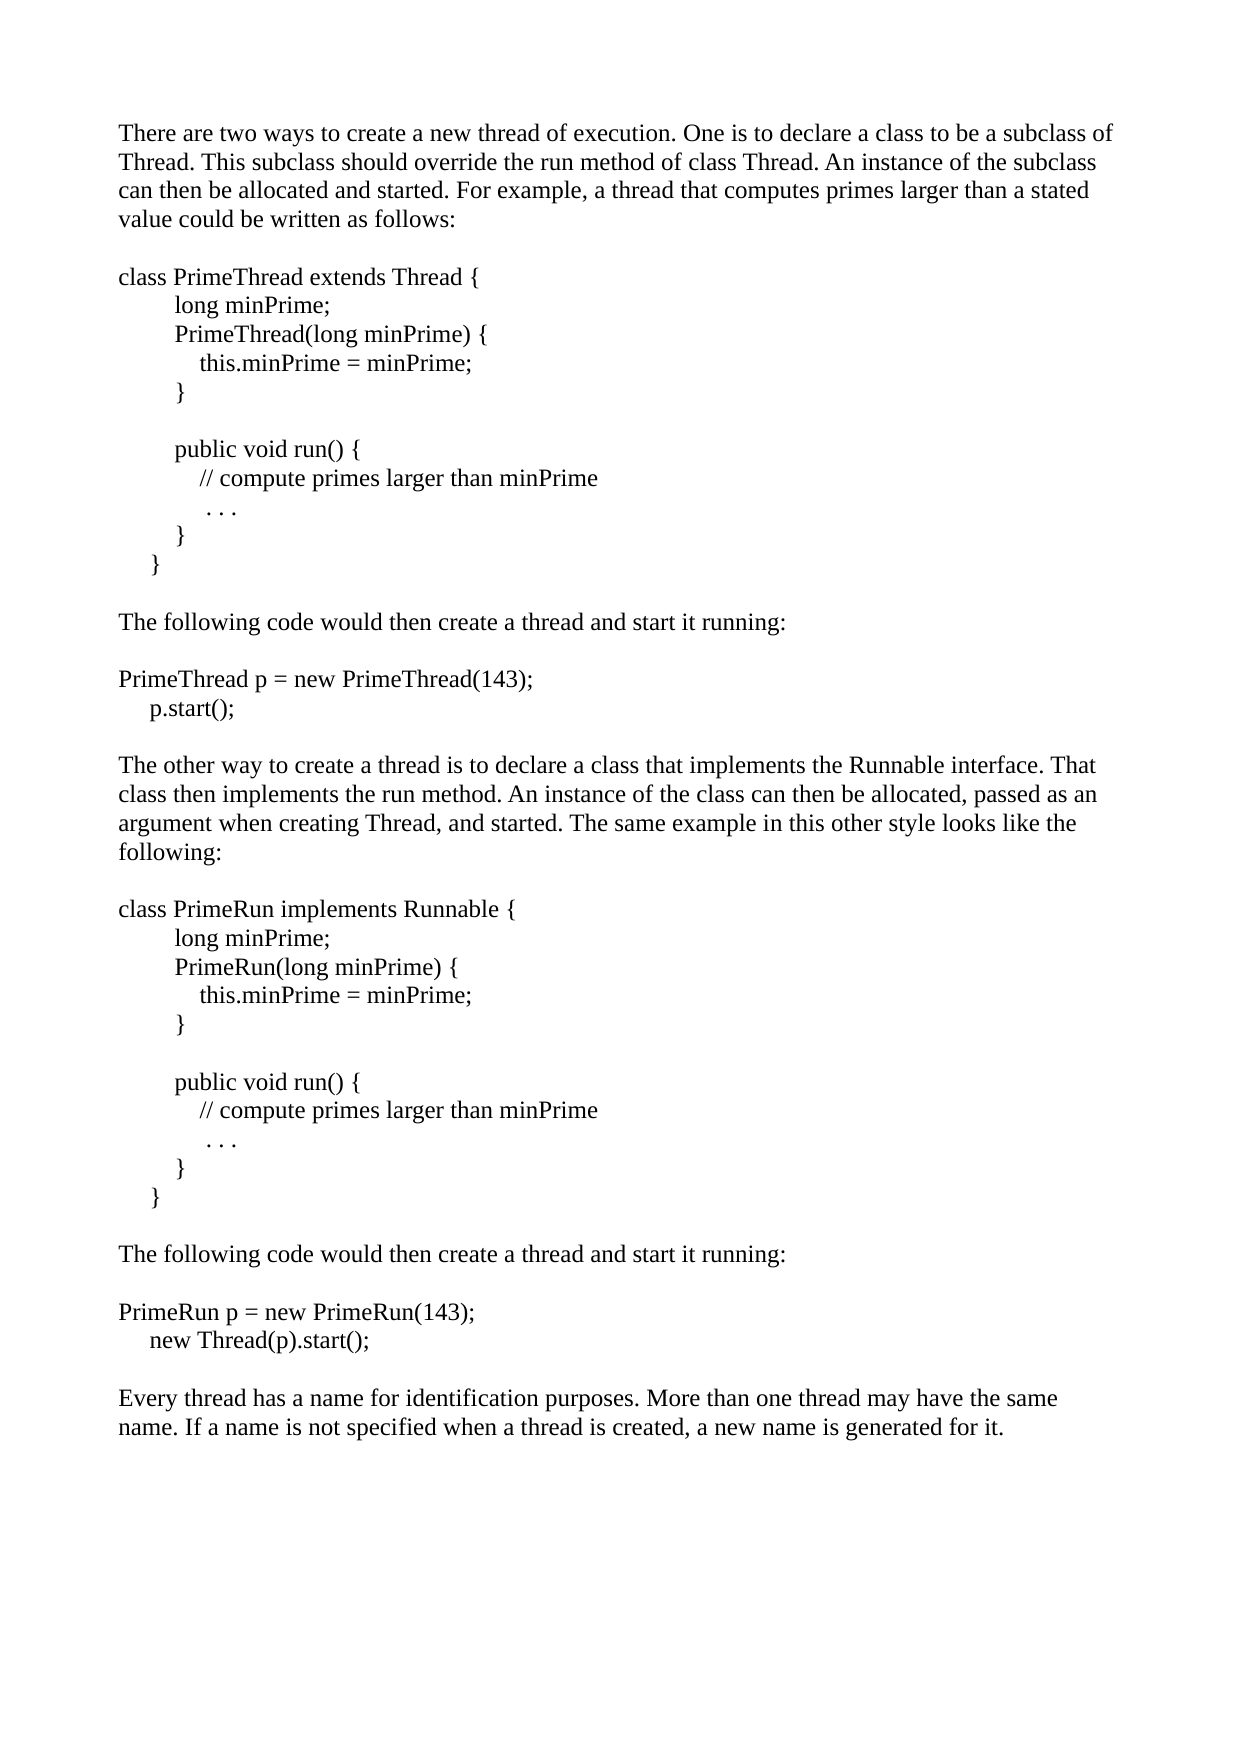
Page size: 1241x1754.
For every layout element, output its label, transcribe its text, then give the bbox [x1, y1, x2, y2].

text // compute primes larger than minPrime [118, 463, 1122, 492]
text } [118, 377, 1122, 406]
text The following code would then create a thread and start it running: [118, 1239, 1122, 1268]
text long minPrime; [118, 291, 1122, 319]
text // compute primes larger than minPrime [118, 1096, 1122, 1124]
text The other way to create a thread is to declare a class that implements the Runnable interface. That class then implements the run method. An instance of the class can then be allocated, passed as an argument when creating Thread, and started. The same example in this other style looks like the following: [118, 751, 1122, 866]
text Every thread has a name for identification purposes. More than one thread may have the same name. If a name is not specified when a thread is created, a new name is generated for it. [118, 1383, 1122, 1441]
text class PrimeRun implements Runnable { [118, 894, 1122, 923]
text p.start(); [118, 693, 1122, 722]
text } [118, 1182, 1122, 1211]
text PrimeThread p = new PrimeThread(143); [118, 664, 1122, 693]
text long minPrime; [118, 923, 1122, 952]
text PrimeRun(long minPrime) { [118, 952, 1122, 981]
text class PrimeThread extends Thread { [118, 262, 1122, 291]
text . . . [118, 492, 1122, 521]
text } [118, 1153, 1122, 1182]
text There are two ways to create a new thread of execution. One is to declare a class to be a subclass of Thread. This subclass should override the run method of class Thread. An instance of the subclass can then be allocated and started. For example, a thread that computes primes larger than a stated value could be written as follows: [118, 118, 1122, 233]
text . . . [118, 1124, 1122, 1153]
text } [118, 549, 1122, 578]
text public void run() { [118, 434, 1122, 463]
text PrimeThread(long minPrime) { [118, 319, 1122, 348]
text PrimeRun p = new PrimeRun(143); [118, 1297, 1122, 1326]
text this.minPrime = minPrime; [118, 348, 1122, 377]
text } [118, 521, 1122, 549]
text } [118, 1009, 1122, 1038]
text The following code would then create a thread and start it running: [118, 607, 1122, 636]
text new Thread(p).start(); [118, 1326, 1122, 1354]
text public void run() { [118, 1067, 1122, 1096]
text this.minPrime = minPrime; [118, 981, 1122, 1009]
